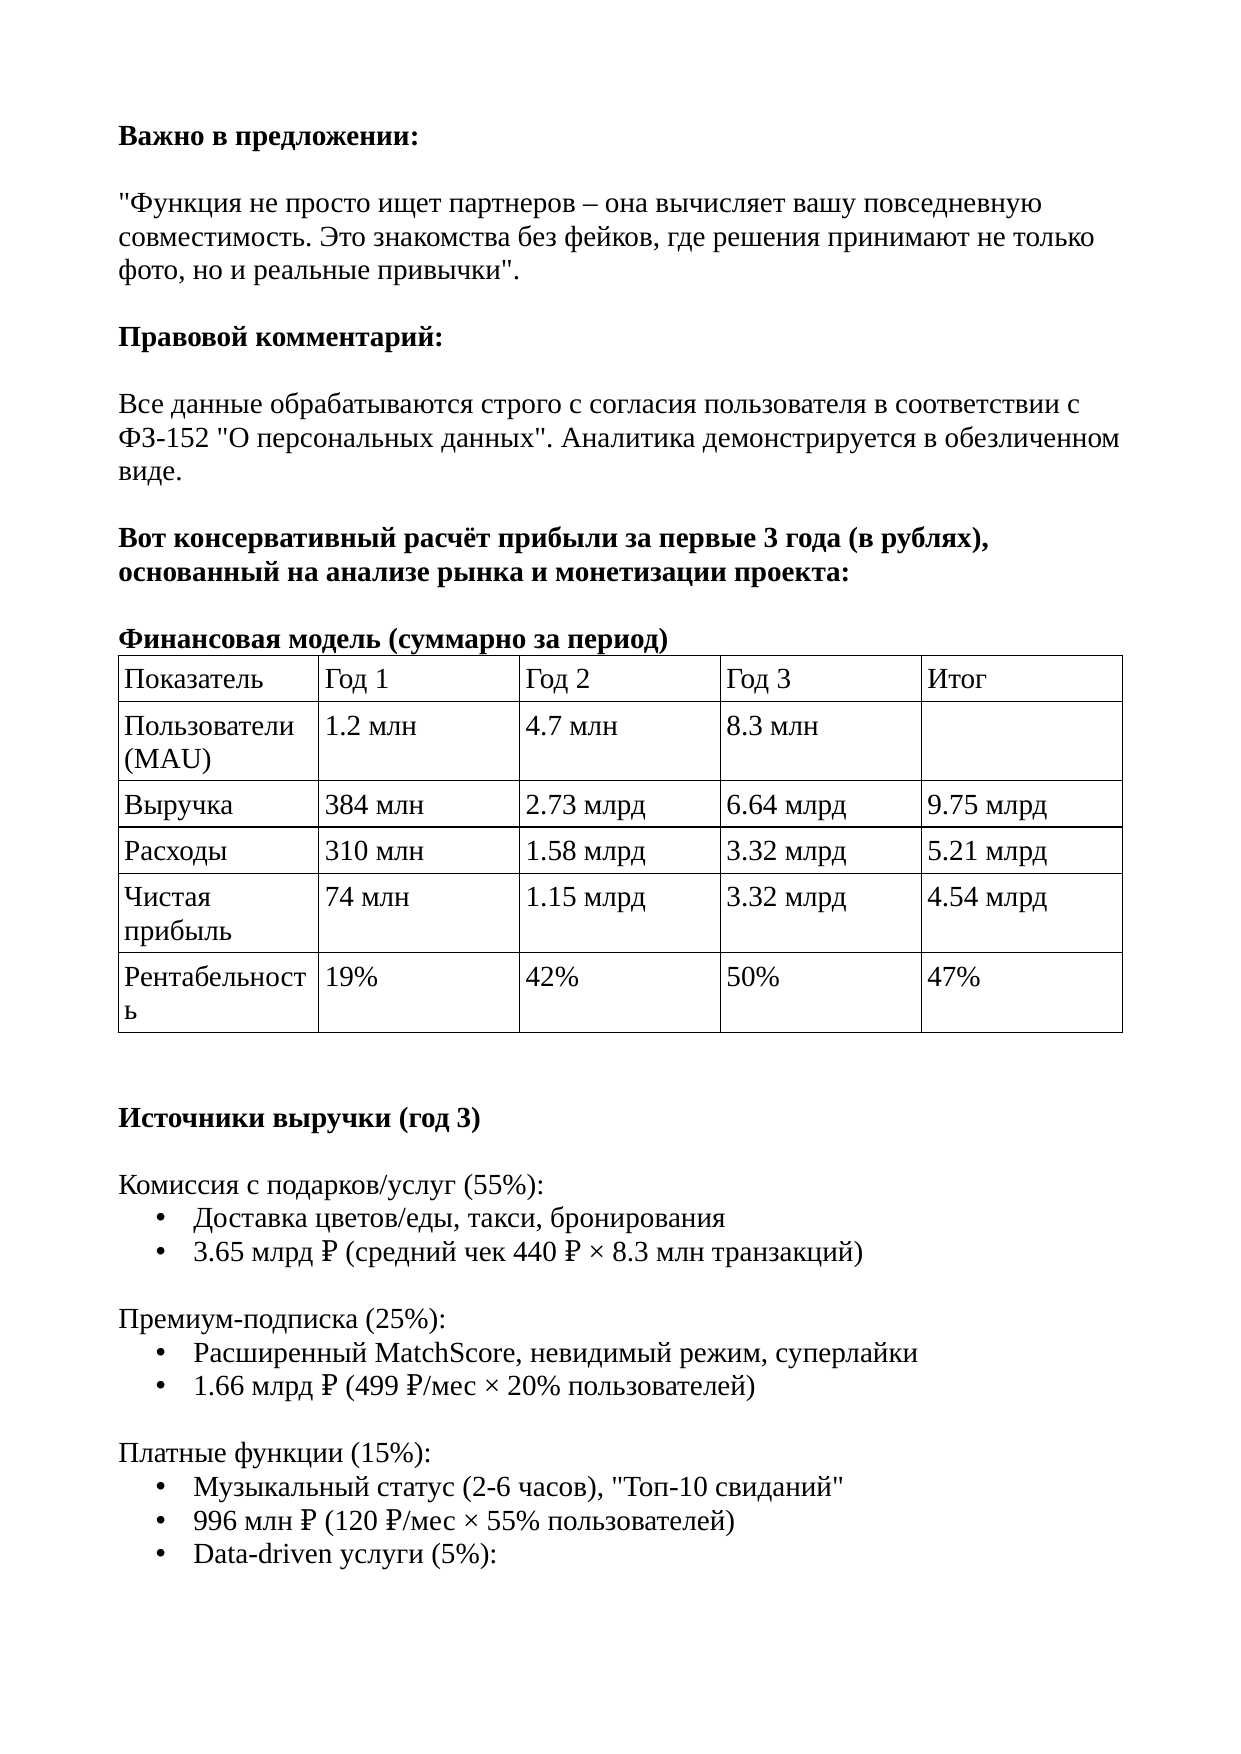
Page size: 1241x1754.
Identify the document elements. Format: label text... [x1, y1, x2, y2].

list Data-driven услуги (5%): [156, 1536, 1122, 1570]
table_cell 50% [721, 953, 921, 1032]
table_header Показатель [119, 656, 318, 701]
table_cell 384 млн [319, 781, 519, 826]
table_cell 2.73 млрд [520, 781, 720, 826]
text Вот консервативный расчёт прибыли за первые 3 года (в рублях), основанный на анализе рынка и монетизации проекта: [118, 521, 1122, 588]
table_cell 47% [922, 953, 1122, 1032]
text Источники выручки (год 3) [118, 1100, 1122, 1133]
text "Функция не просто ищет партнеров – она вычисляет вашу повседневную совместимость. Это знакомства без фейков, где решения принимают не только фото, но и реальные привычки". [118, 185, 1122, 286]
table_cell 3.32 млрд [721, 828, 921, 872]
table_cell Рентабельность [119, 953, 318, 1032]
text Финансовая модель (суммарно за период) [118, 621, 1122, 655]
table_cell 6.64 млрд [721, 781, 921, 826]
table_cell 42% [520, 953, 720, 1032]
table_cell 1.2 млн [319, 702, 519, 780]
text Важно в предложении: [118, 118, 1122, 152]
table_cell 4.54 млрд [922, 874, 1122, 952]
table_header Год 2 [520, 656, 720, 701]
text Все данные обрабатываются строго с согласия пользователя в соответствии с ФЗ-152 "О персональных данных". Аналитика демонстрируется в обезличенном виде. [118, 386, 1122, 487]
table_header Итог [922, 656, 1122, 701]
table_cell 9.75 млрд [922, 781, 1122, 826]
table_cell Пользователи (MAU) [119, 702, 318, 780]
list Доставка цветов/еды, такси, бронирования [156, 1200, 1122, 1234]
table_cell 1.58 млрд [520, 828, 720, 872]
list 1.66 млрд ₽ (499 ₽/мес × 20% пользователей) [156, 1368, 1122, 1402]
table_cell Выручка [119, 781, 318, 826]
text Комиссия с подарков/услуг (55%): [118, 1167, 1122, 1200]
table_cell 3.32 млрд [721, 874, 921, 952]
table_cell 8.3 млн [721, 702, 921, 780]
table_cell 19% [319, 953, 519, 1032]
table_cell 74 млн [319, 874, 519, 952]
table_header Год 1 [319, 656, 519, 701]
list Музыкальный статус (2-6 часов), "Топ-10 свиданий" [156, 1469, 1122, 1503]
list 3.65 млрд ₽ (средний чек 440 ₽ × 8.3 млн транзакций) [156, 1234, 1122, 1268]
table_cell 1.15 млрд [520, 874, 720, 952]
list 996 млн ₽ (120 ₽/мес × 55% пользователей) [156, 1503, 1122, 1536]
table_cell [922, 702, 1122, 780]
table_header Год 3 [721, 656, 921, 701]
text Платные функции (15%): [118, 1436, 1122, 1469]
text Правовой комментарий: [118, 319, 1122, 353]
text Премиум-подписка (25%): [118, 1301, 1122, 1335]
table_cell 5.21 млрд [922, 828, 1122, 872]
table_cell 310 млн [319, 828, 519, 872]
list Расширенный MatchScore, невидимый режим, суперлайки [156, 1335, 1122, 1368]
table_cell Чистая прибыль [119, 874, 318, 952]
table_cell Расходы [119, 828, 318, 872]
table_cell 4.7 млн [520, 702, 720, 780]
